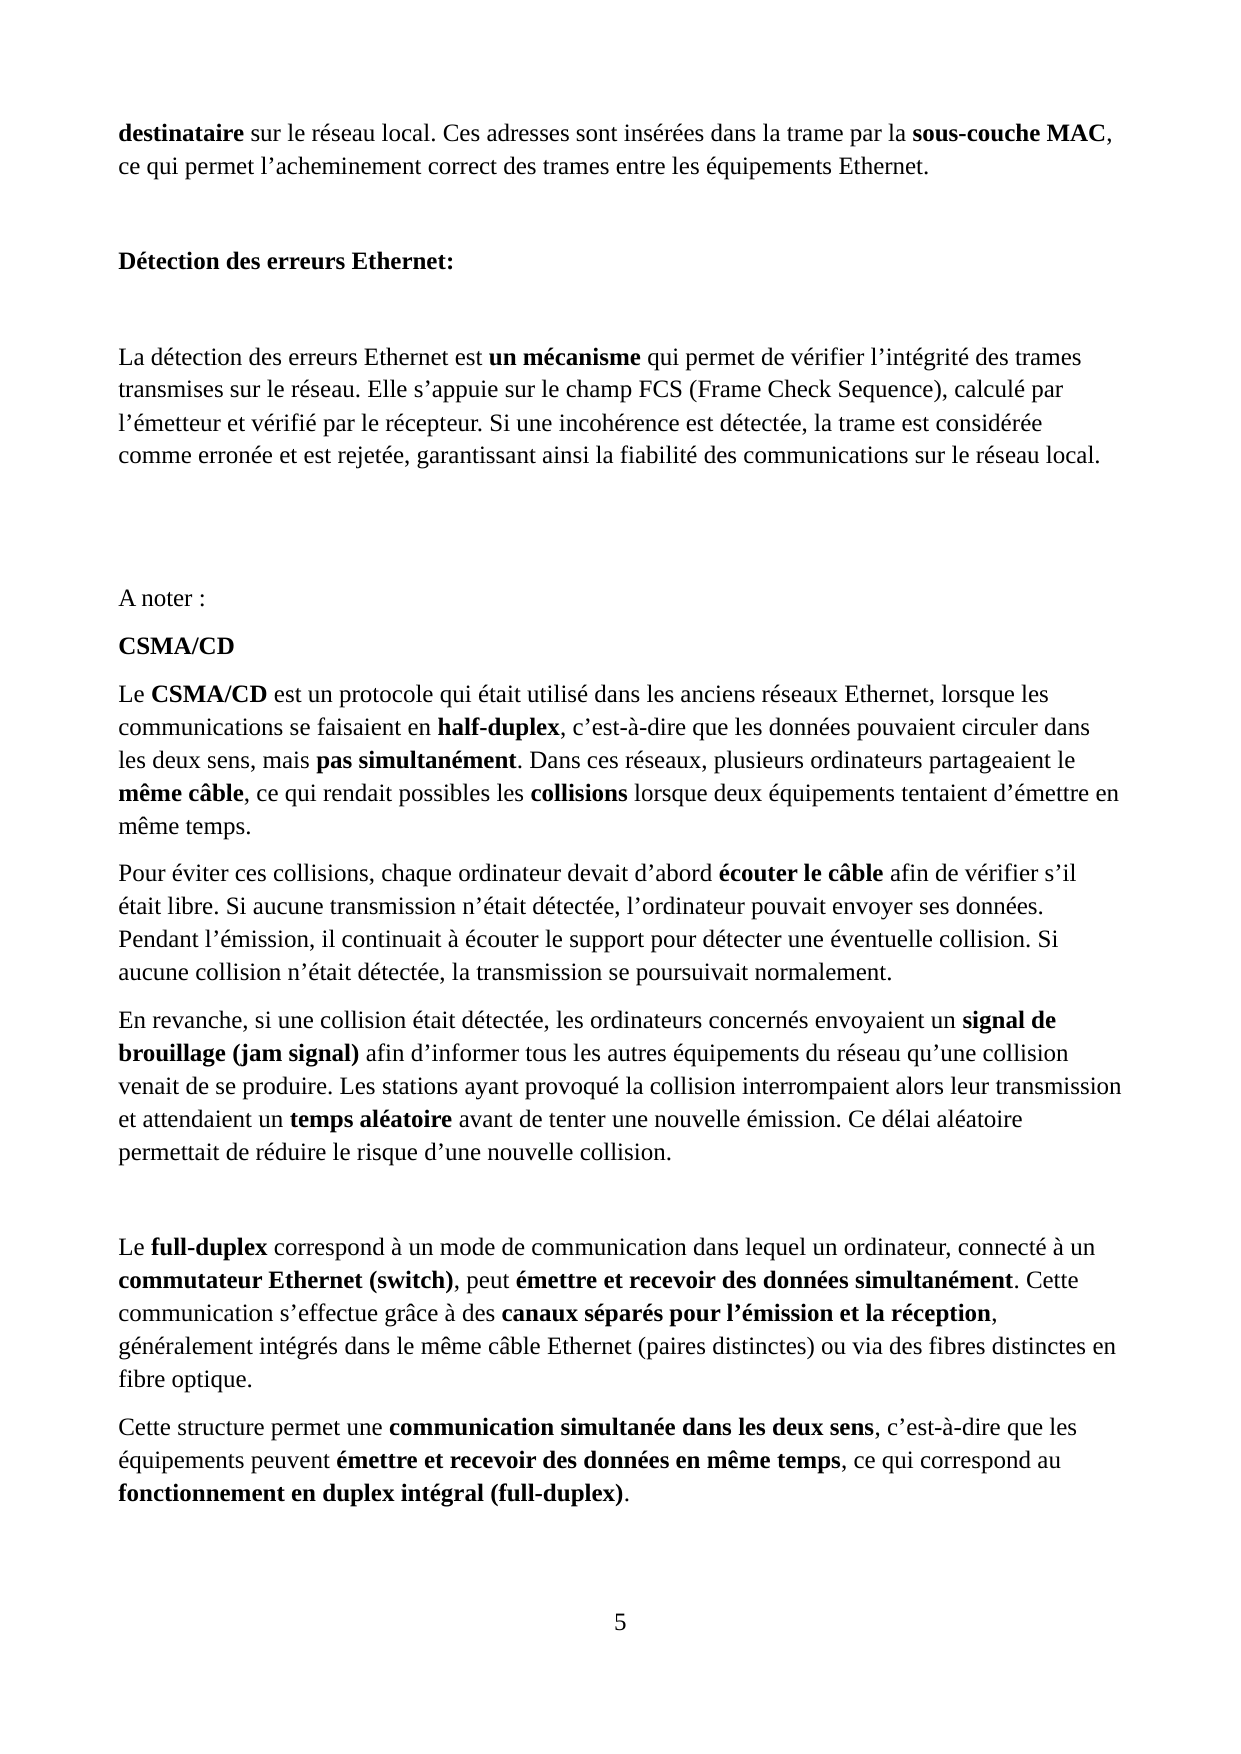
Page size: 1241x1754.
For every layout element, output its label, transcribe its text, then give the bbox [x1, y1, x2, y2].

text CSMA/CD [118, 631, 1122, 660]
text En revanche, si une collision était détectée, les ordinateurs concernés envoyaient un signal de brouillage (jam signal) afin d’informer tous les autres équipements du réseau qu’une collision venait de se produire. Les stations ayant provoqué la collision interrompaient alors leur transmission et attendaient un temps aléatoire avant de tenter une nouvelle émission. Ce délai aléatoire permettait de réduire le risque d’une nouvelle collision. [118, 1005, 1122, 1166]
text Détection des erreurs Ethernet: [118, 246, 1122, 275]
text Le full-duplex correspond à un mode de communication dans lequel un ordinateur, connecté à un commutateur Ethernet (switch), peut émettre et recevoir des données simultanément. Cette communication s’effectue grâce à des canaux séparés pour l’émission et la réception, généralement intégrés dans le même câble Ethernet (paires distinctes) ou via des fibres distinctes en fibre optique. [118, 1232, 1122, 1393]
text destinataire sur le réseau local. Ces adresses sont insérées dans la trame par la sous-couche MAC, ce qui permet l’acheminement correct des trames entre les équipements Ethernet. [118, 118, 1122, 180]
text A noter : [118, 583, 1122, 612]
text Le CSMA/CD est un protocole qui était utilisé dans les anciens réseaux Ethernet, lorsque les communications se faisaient en half-duplex, c’est-à-dire que les données pouvaient circuler dans les deux sens, mais pas simultanément. Dans ces réseaux, plusieurs ordinateurs partageaient le même câble, ce qui rendait possibles les collisions lorsque deux équipements tentaient d’émettre en même temps. [118, 679, 1122, 839]
text Cette structure permet une communication simultanée dans les deux sens, c’est-à-dire que les équipements peuvent émettre et recevoir des données en même temps, ce qui correspond au fonctionnement en duplex intégral (full-duplex). [118, 1412, 1122, 1507]
text La détection des erreurs Ethernet est un mécanisme qui permet de vérifier l’intégrité des trames transmises sur le réseau. Elle s’appuie sur le champ FCS (Frame Check Sequence), calculé par l’émetteur et vérifié par le récepteur. Si une incohérence est détectée, la trame est considérée comme erronée et est rejetée, garantissant ainsi la fiabilité des communications sur le réseau local. [118, 342, 1122, 469]
text Pour éviter ces collisions, chaque ordinateur devait d’abord écouter le câble afin de vérifier s’il était libre. Si aucune transmission n’était détectée, l’ordinateur pouvait envoyer ses données. Pendant l’émission, il continuait à écouter le support pour détecter une éventuelle collision. Si aucune collision n’était détectée, la transmission se poursuivait normalement. [118, 858, 1122, 986]
